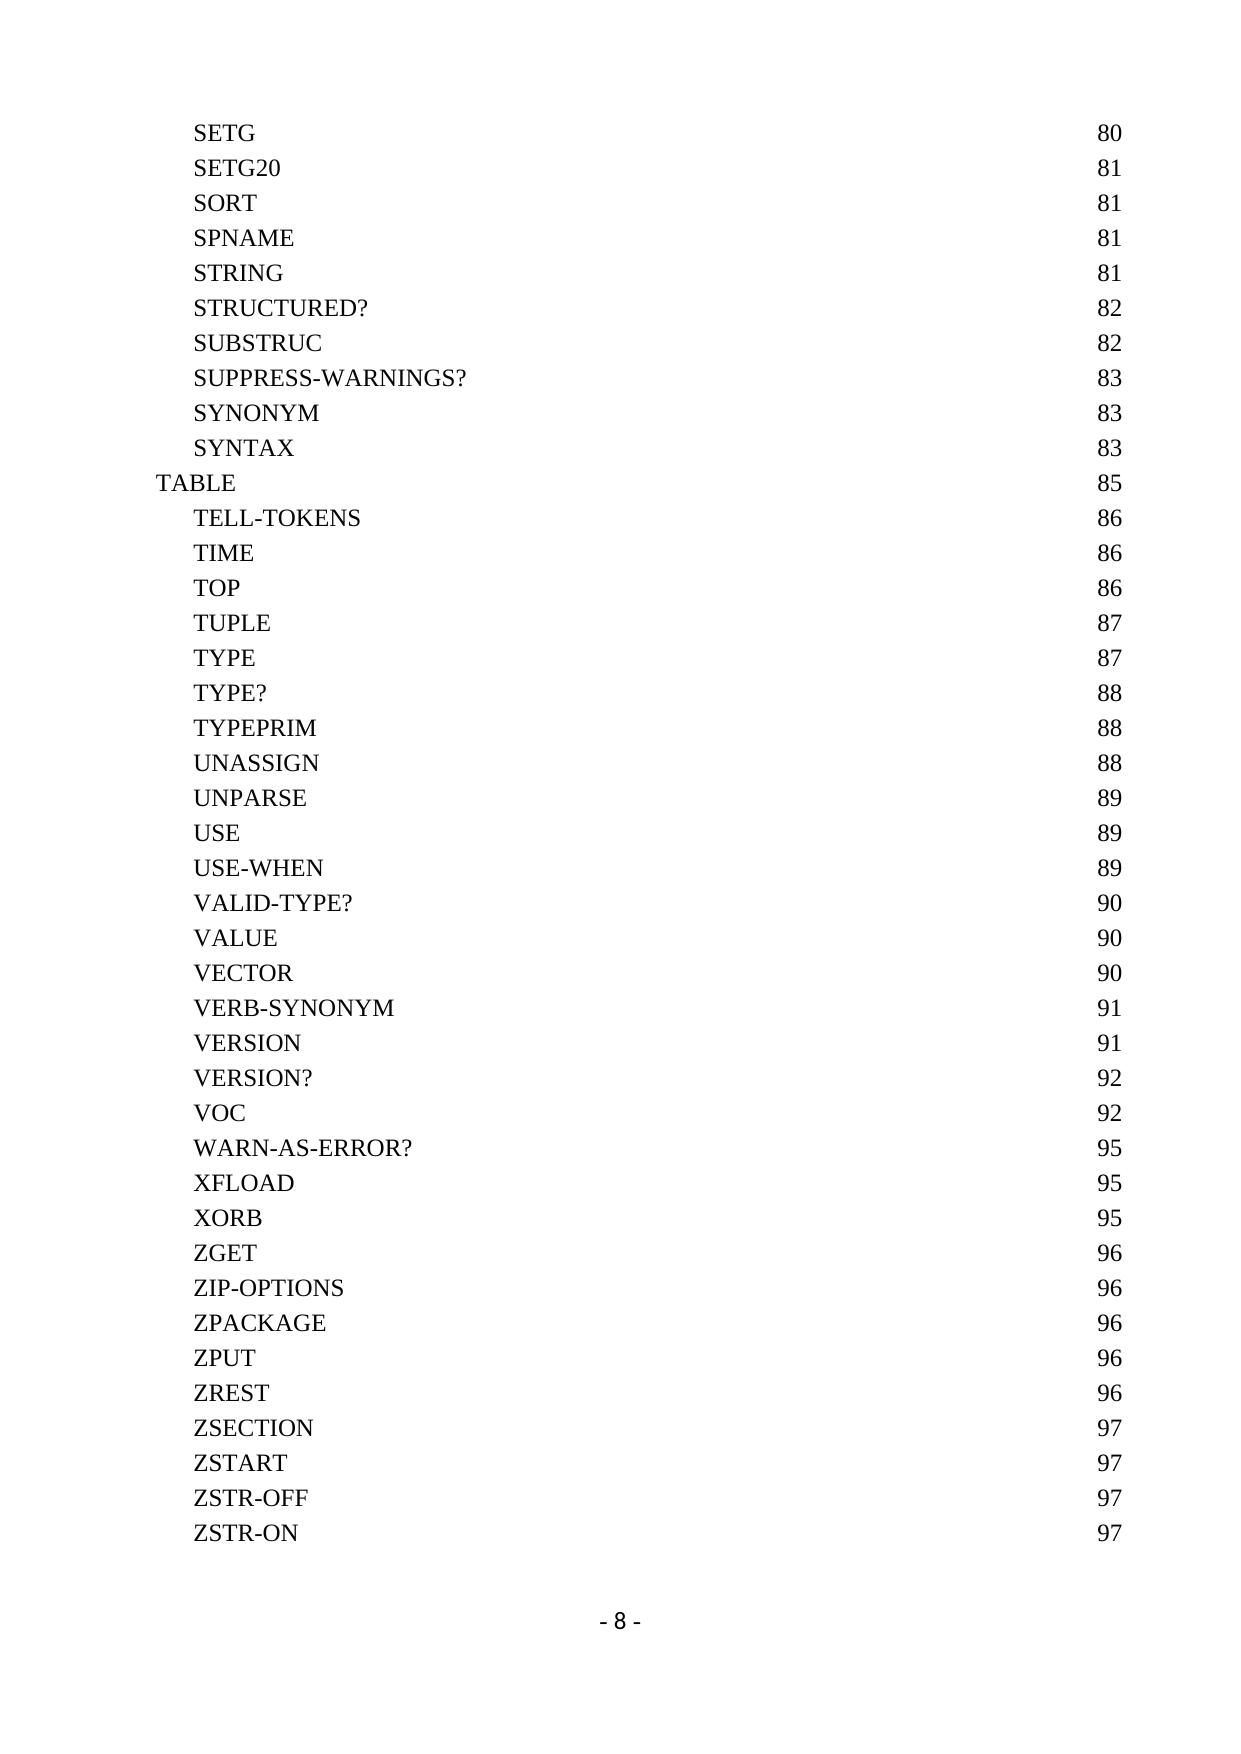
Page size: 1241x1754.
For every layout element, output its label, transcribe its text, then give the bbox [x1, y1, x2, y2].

text XFLOAD 95 [193, 1168, 1122, 1197]
text TUPLE 87 [193, 608, 1122, 637]
text STRING 81 [193, 258, 1122, 287]
text SUBSTRUC 82 [193, 328, 1122, 357]
text XORB 95 [193, 1203, 1122, 1232]
text STRUCTURED? 82 [193, 293, 1122, 322]
text VERSION 91 [193, 1028, 1122, 1057]
text SORT 81 [193, 188, 1122, 217]
text SYNONYM 83 [193, 398, 1122, 427]
text VOC 92 [193, 1098, 1122, 1127]
text TELL-TOKENS 86 [193, 503, 1122, 532]
text VALUE 90 [193, 923, 1122, 952]
text UNASSIGN 88 [193, 748, 1122, 777]
text VERB-SYNONYM 91 [193, 993, 1122, 1022]
text ZREST 96 [193, 1378, 1122, 1407]
text VECTOR 90 [193, 958, 1122, 987]
text ZGET 96 [193, 1238, 1122, 1267]
text VERSION? 92 [193, 1063, 1122, 1092]
text TABLE 85 [156, 468, 1122, 497]
text USE-WHEN 89 [193, 853, 1122, 882]
text TYPE? 88 [193, 678, 1122, 707]
text TIME 86 [193, 538, 1122, 567]
text SUPPRESS-WARNINGS? 83 [193, 363, 1122, 392]
text WARN-AS-ERROR? 95 [193, 1133, 1122, 1162]
text ZPACKAGE 96 [193, 1308, 1122, 1337]
text TYPEPRIM 88 [193, 713, 1122, 742]
text ZSTR-OFF 97 [193, 1483, 1122, 1512]
text ZSTART 97 [193, 1448, 1122, 1477]
text SPNAME 81 [193, 223, 1122, 252]
text SYNTAX 83 [193, 433, 1122, 462]
text ZSECTION 97 [193, 1413, 1122, 1442]
text TOP 86 [193, 573, 1122, 602]
text SETG20 81 [193, 153, 1122, 182]
text TYPE 87 [193, 643, 1122, 672]
text ZPUT 96 [193, 1343, 1122, 1372]
text SETG 80 [193, 118, 1122, 147]
text ZSTR-ON 97 [193, 1518, 1122, 1547]
text ZIP-OPTIONS 96 [193, 1273, 1122, 1302]
text USE 89 [193, 818, 1122, 847]
text VALID-TYPE? 90 [193, 888, 1122, 917]
text UNPARSE 89 [193, 783, 1122, 812]
